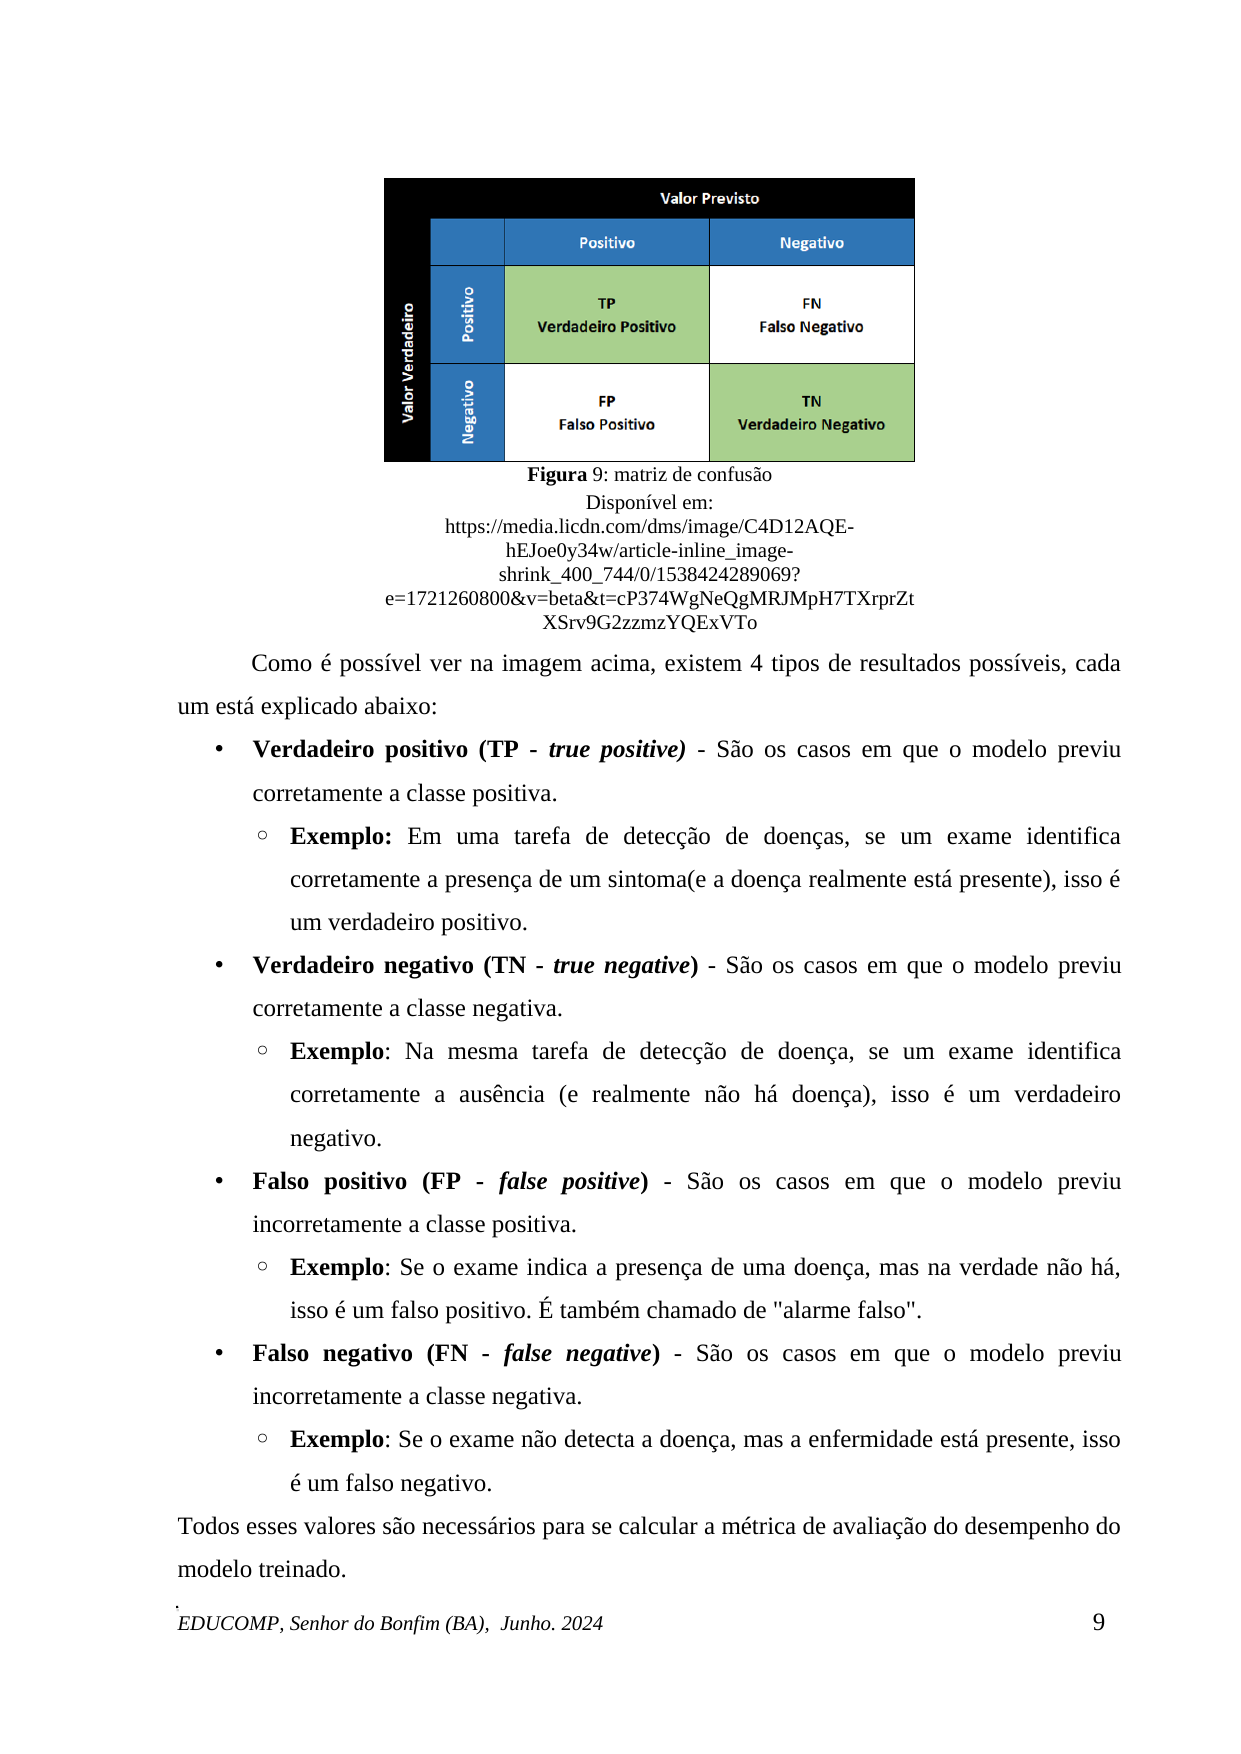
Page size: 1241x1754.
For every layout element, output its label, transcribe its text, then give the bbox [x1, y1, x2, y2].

list Verdadeiro positivo (TP - true positive) - São os casos em que o modelo previu corretamente a classe positiva. [215, 734, 1122, 806]
list Exemplo: Se o exame não detecta a doença, mas a enfermidade está presente, isso é um falso negativo. [252, 1424, 1122, 1496]
text Figura 9: matriz de confusão [384, 463, 915, 486]
list Todos esses valores são necessários para se calcular a métrica de avaliação do desempenho do modelo treinado. [177, 1511, 1122, 1583]
text Como é possível ver na imagem acima, existem 4 tipos de resultados possíveis, cada um está explicado abaixo: [177, 177, 1122, 720]
list Verdadeiro negativo (TN - true negative) - São os casos em que o modelo previu corretamente a classe negativa. [215, 950, 1122, 1022]
text Disponível em: https://media.licdn.com/dms/image/C4D12AQE-hEJoe0y34w/article-inline_image-shrink_400_744/0/1538424289069?e=1721260800&v=beta&t=cP374WgNeQgMRJMpH7TXrprZtXSrv9G2zzmzYQExVTo [384, 489, 915, 634]
list Falso negativo (FN - false negative) - São os casos em que o modelo previu incorretamente a classe negativa. [215, 1338, 1122, 1410]
list Exemplo: Em uma tarefa de detecção de doenças, se um exame identifica corretamente a presença de um sintoma(e a doença realmente está presente), isso é um verdadeiro positivo. [252, 821, 1122, 936]
picture [383, 177, 916, 463]
list Exemplo: Se o exame indica a presença de uma doença, mas na verdade não há, isso é um falso positivo. É também chamado de "alarme falso". [252, 1252, 1122, 1324]
list Exemplo: Na mesma tarefa de detecção de doença, se um exame identifica corretamente a ausência (e realmente não há doença), isso é um verdadeiro negativo. [252, 1036, 1122, 1151]
list Falso positivo (FP - false positive) - São os casos em que o modelo previu incorretamente a classe positiva. [215, 1166, 1122, 1238]
